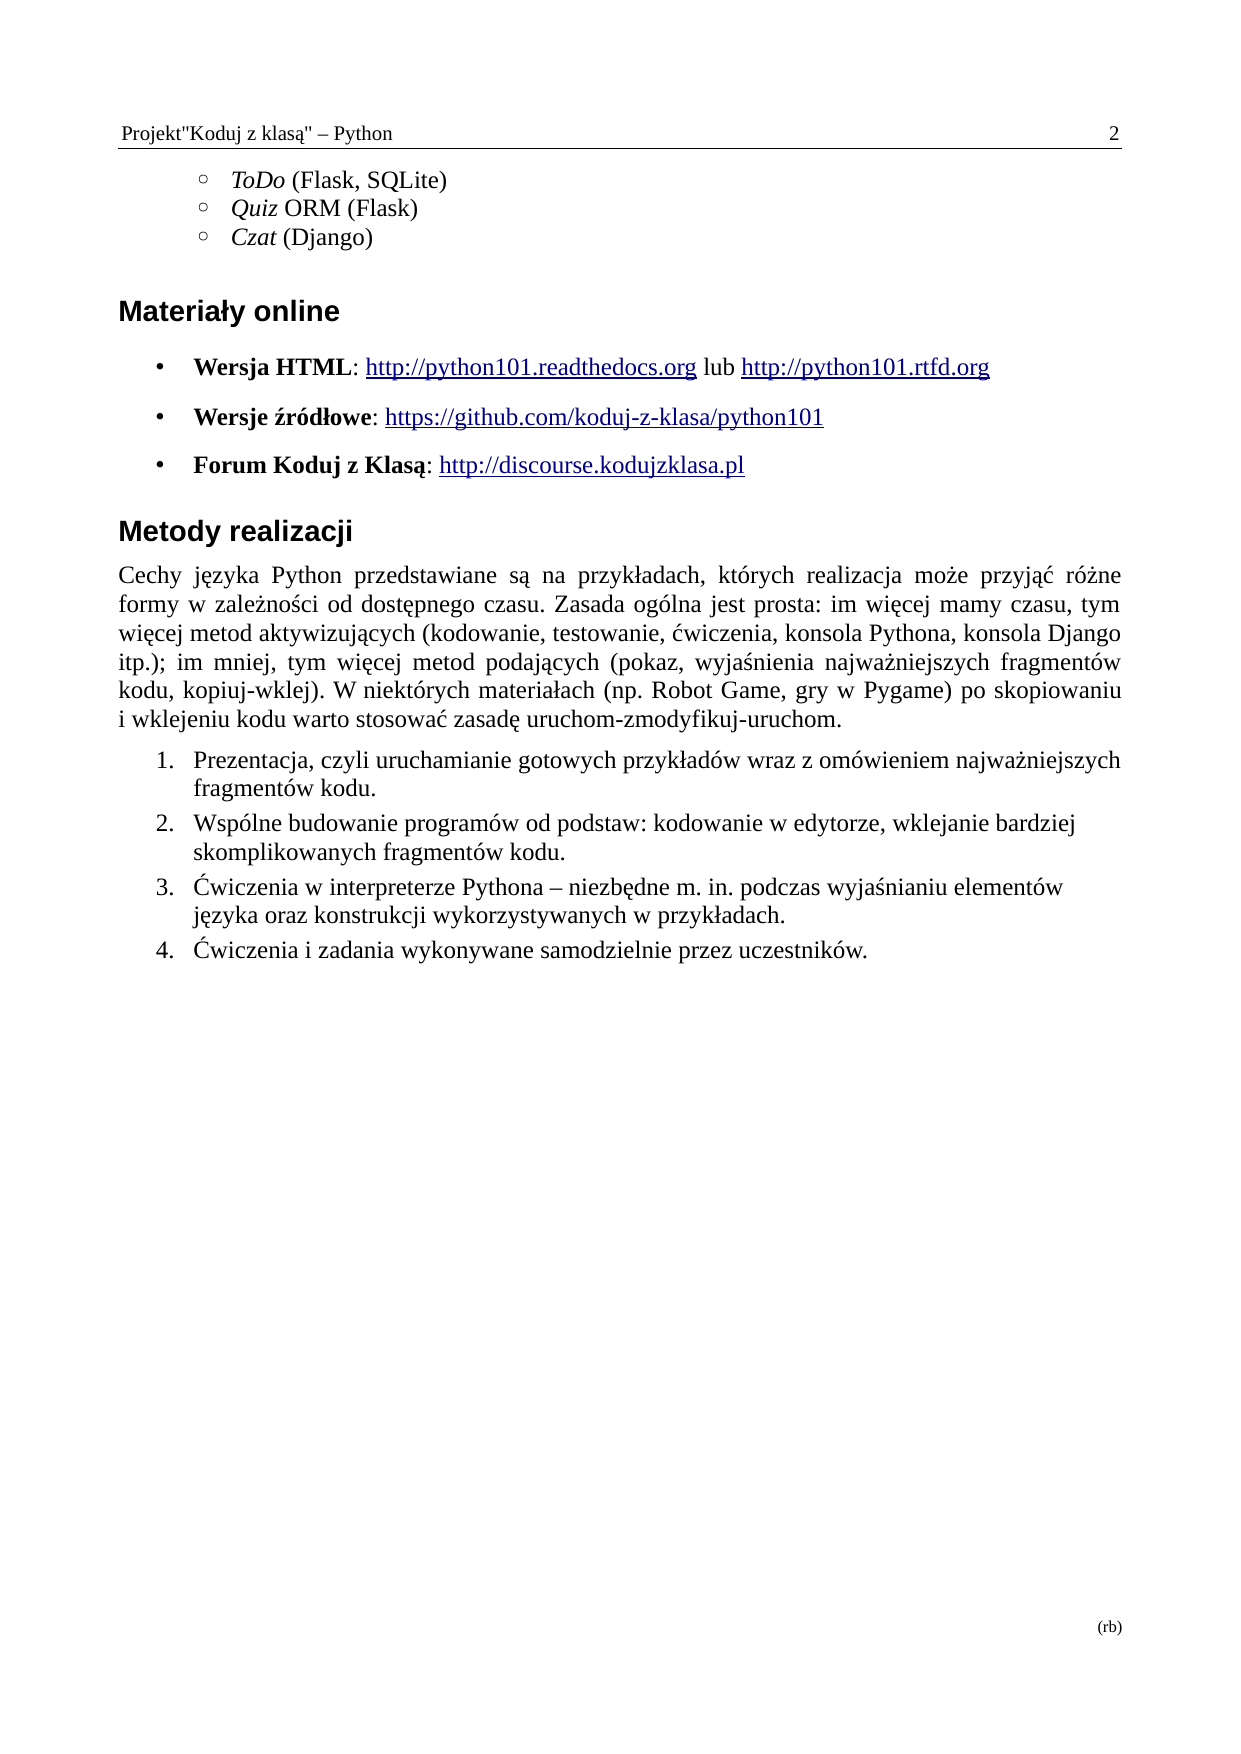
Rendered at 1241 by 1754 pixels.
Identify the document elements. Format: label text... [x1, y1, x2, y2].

list ToDo (Flask, SQLite) [193, 165, 1122, 193]
list Wersje źródłowe: https://github.com/koduj-z-klasa/python101 [156, 402, 1122, 430]
list Forum Koduj z Klasą: http://discourse.kodujzklasa.pl [156, 451, 1122, 479]
subtitle Materiały online [118, 294, 1122, 328]
list Ćwiczenia i zadania wykonywane samodzielnie przez uczestników. [156, 935, 1122, 964]
list Quiz ORM (Flask) [193, 193, 1122, 222]
list Wspólne budowanie programów od podstaw: kodowanie w edytorze, wklejanie bardziej skomplikowanych fragmentów kodu. [156, 808, 1122, 866]
list Prezentacja, czyli uruchamianie gotowych przykładów wraz z omówieniem najważniejszych fragmentów kodu. [156, 745, 1122, 802]
text Cechy języka Python przedstawiane są na przykładach, których realizacja może przyjąć różne formy w zależności od dostępnego czasu. Zasada ogólna jest prosta: im więcej mamy czasu, tym więcej metod aktywizujących (kodowanie, testowanie, ćwiczenia, konsola Pythona, konsola Django itp.); im mniej, tym więcej metod podających (pokaz, wyjaśnienia najważniejszych fragmentów kodu, kopiuj-wklej). W niektórych materiałach (np. Robot Game, gry w Pygame) po skopiowaniu i wklejeniu kodu warto stosować zasadę uruchom-zmodyfikuj-uruchom. [118, 561, 1122, 733]
subtitle Metody realizacji [118, 514, 1122, 548]
list Ćwiczenia w interpreterze Pythona – niezbędne m. in. podczas wyjaśnianiu elementów języka oraz konstrukcji wykorzystywanych w przykładach. [156, 872, 1122, 929]
list Wersja HTML: http://python101.readthedocs.org lub http://python101.rtfd.org [156, 352, 1122, 381]
list Czat (Django) [193, 222, 1122, 251]
